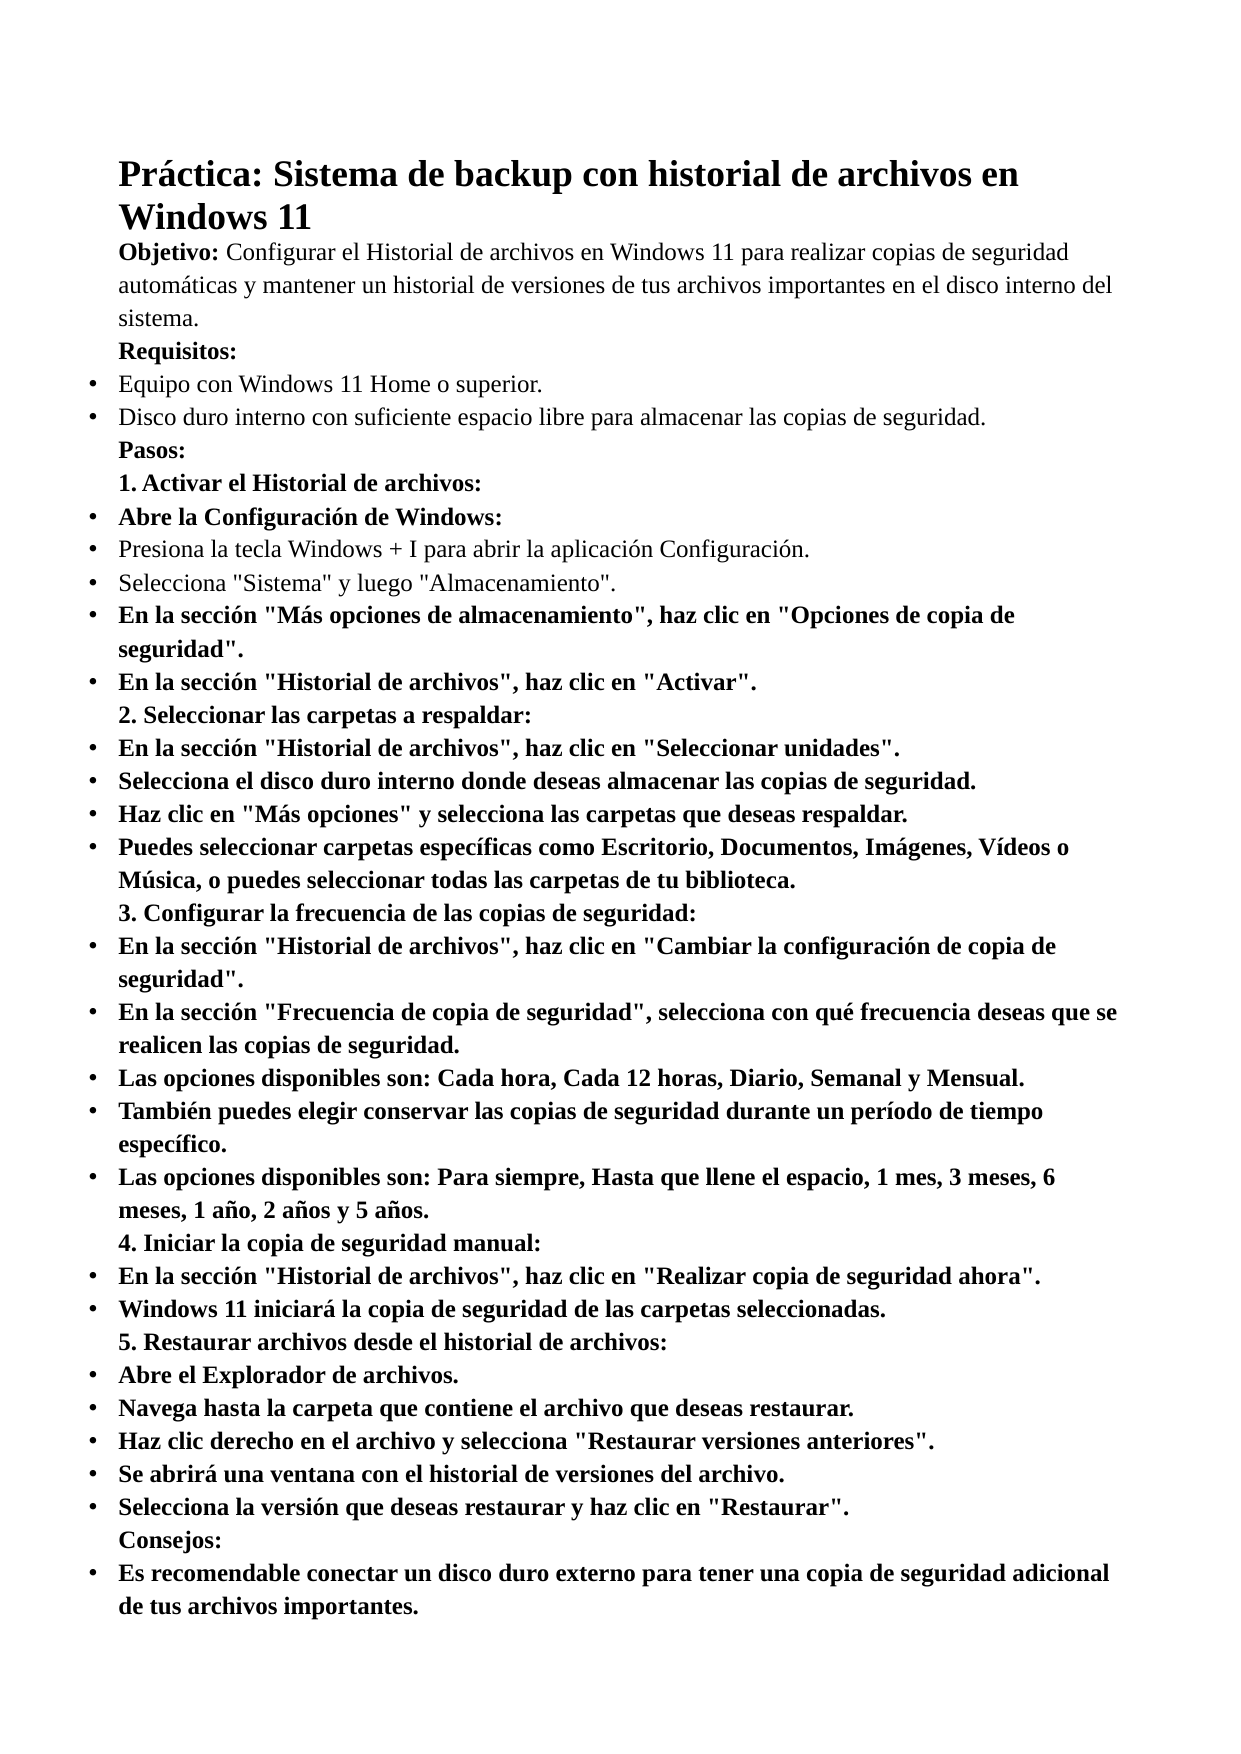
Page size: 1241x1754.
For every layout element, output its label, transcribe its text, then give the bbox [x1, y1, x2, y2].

list Windows 11 iniciará la copia de seguridad de las carpetas seleccionadas. [118, 1294, 1122, 1323]
text Objetivo: Configurar el Historial de archivos en Windows 11 para realizar copias de seguridad automáticas y mantener un historial de versiones de tus archivos importantes en el disco interno del sistema. [118, 237, 1122, 332]
list En la sección "Historial de archivos", haz clic en "Cambiar la configuración de copia de seguridad". [118, 931, 1122, 993]
text Pasos: [118, 436, 1122, 464]
list Equipo con Windows 11 Home o superior. [118, 369, 1122, 398]
text Consejos: [118, 1525, 1122, 1554]
text 5. Restaurar archivos desde el historial de archivos: [118, 1327, 1122, 1356]
text 2. Seleccionar las carpetas a respaldar: [118, 700, 1122, 728]
list Haz clic en "Más opciones" y selecciona las carpetas que deseas respaldar. [118, 799, 1122, 827]
list Abre el Explorador de archivos. [118, 1360, 1122, 1389]
list En la sección "Historial de archivos", haz clic en "Seleccionar unidades". [118, 733, 1122, 761]
list En la sección "Frecuencia de copia de seguridad", selecciona con qué frecuencia deseas que se realicen las copias de seguridad. [118, 997, 1122, 1059]
list En la sección "Historial de archivos", haz clic en "Activar". [118, 667, 1122, 695]
list Abre la Configuración de Windows: [118, 502, 1122, 530]
list Disco duro interno con suficiente espacio libre para almacenar las copias de seguridad. [118, 402, 1122, 431]
text Requisitos: [118, 336, 1122, 365]
list Navega hasta la carpeta que contiene el archivo que deseas restaurar. [118, 1393, 1122, 1422]
text 1. Activar el Historial de archivos: [118, 468, 1122, 497]
subtitle Práctica: Sistema de backup con historial de archivos en Windows 11 [118, 151, 1122, 237]
list Las opciones disponibles son: Cada hora, Cada 12 horas, Diario, Semanal y Mensual. [118, 1063, 1122, 1092]
list También puedes elegir conservar las copias de seguridad durante un período de tiempo específico. [118, 1096, 1122, 1158]
list Las opciones disponibles son: Para siempre, Hasta que llene el espacio, 1 mes, 3 meses, 6 meses, 1 año, 2 años y 5 años. [118, 1162, 1122, 1224]
list Haz clic derecho en el archivo y selecciona "Restaurar versiones anteriores". [118, 1426, 1122, 1455]
list Selecciona la versión que deseas restaurar y haz clic en "Restaurar". [118, 1492, 1122, 1521]
list Presiona la tecla Windows + I para abrir la aplicación Configuración. [118, 534, 1122, 563]
list Puedes seleccionar carpetas específicas como Escritorio, Documentos, Imágenes, Vídeos o Música, o puedes seleccionar todas las carpetas de tu biblioteca. [118, 832, 1122, 893]
list Es recomendable conectar un disco duro externo para tener una copia de seguridad adicional de tus archivos importantes. [118, 1558, 1122, 1620]
list Selecciona "Sistema" y luego "Almacenamiento". [118, 568, 1122, 596]
list Selecciona el disco duro interno donde deseas almacenar las copias de seguridad. [118, 766, 1122, 794]
text 4. Iniciar la copia de seguridad manual: [118, 1228, 1122, 1257]
list En la sección "Más opciones de almacenamiento", haz clic en "Opciones de copia de seguridad". [118, 601, 1122, 662]
list En la sección "Historial de archivos", haz clic en "Realizar copia de seguridad ahora". [118, 1261, 1122, 1290]
text 3. Configurar la frecuencia de las copias de seguridad: [118, 898, 1122, 927]
list Se abrirá una ventana con el historial de versiones del archivo. [118, 1459, 1122, 1488]
